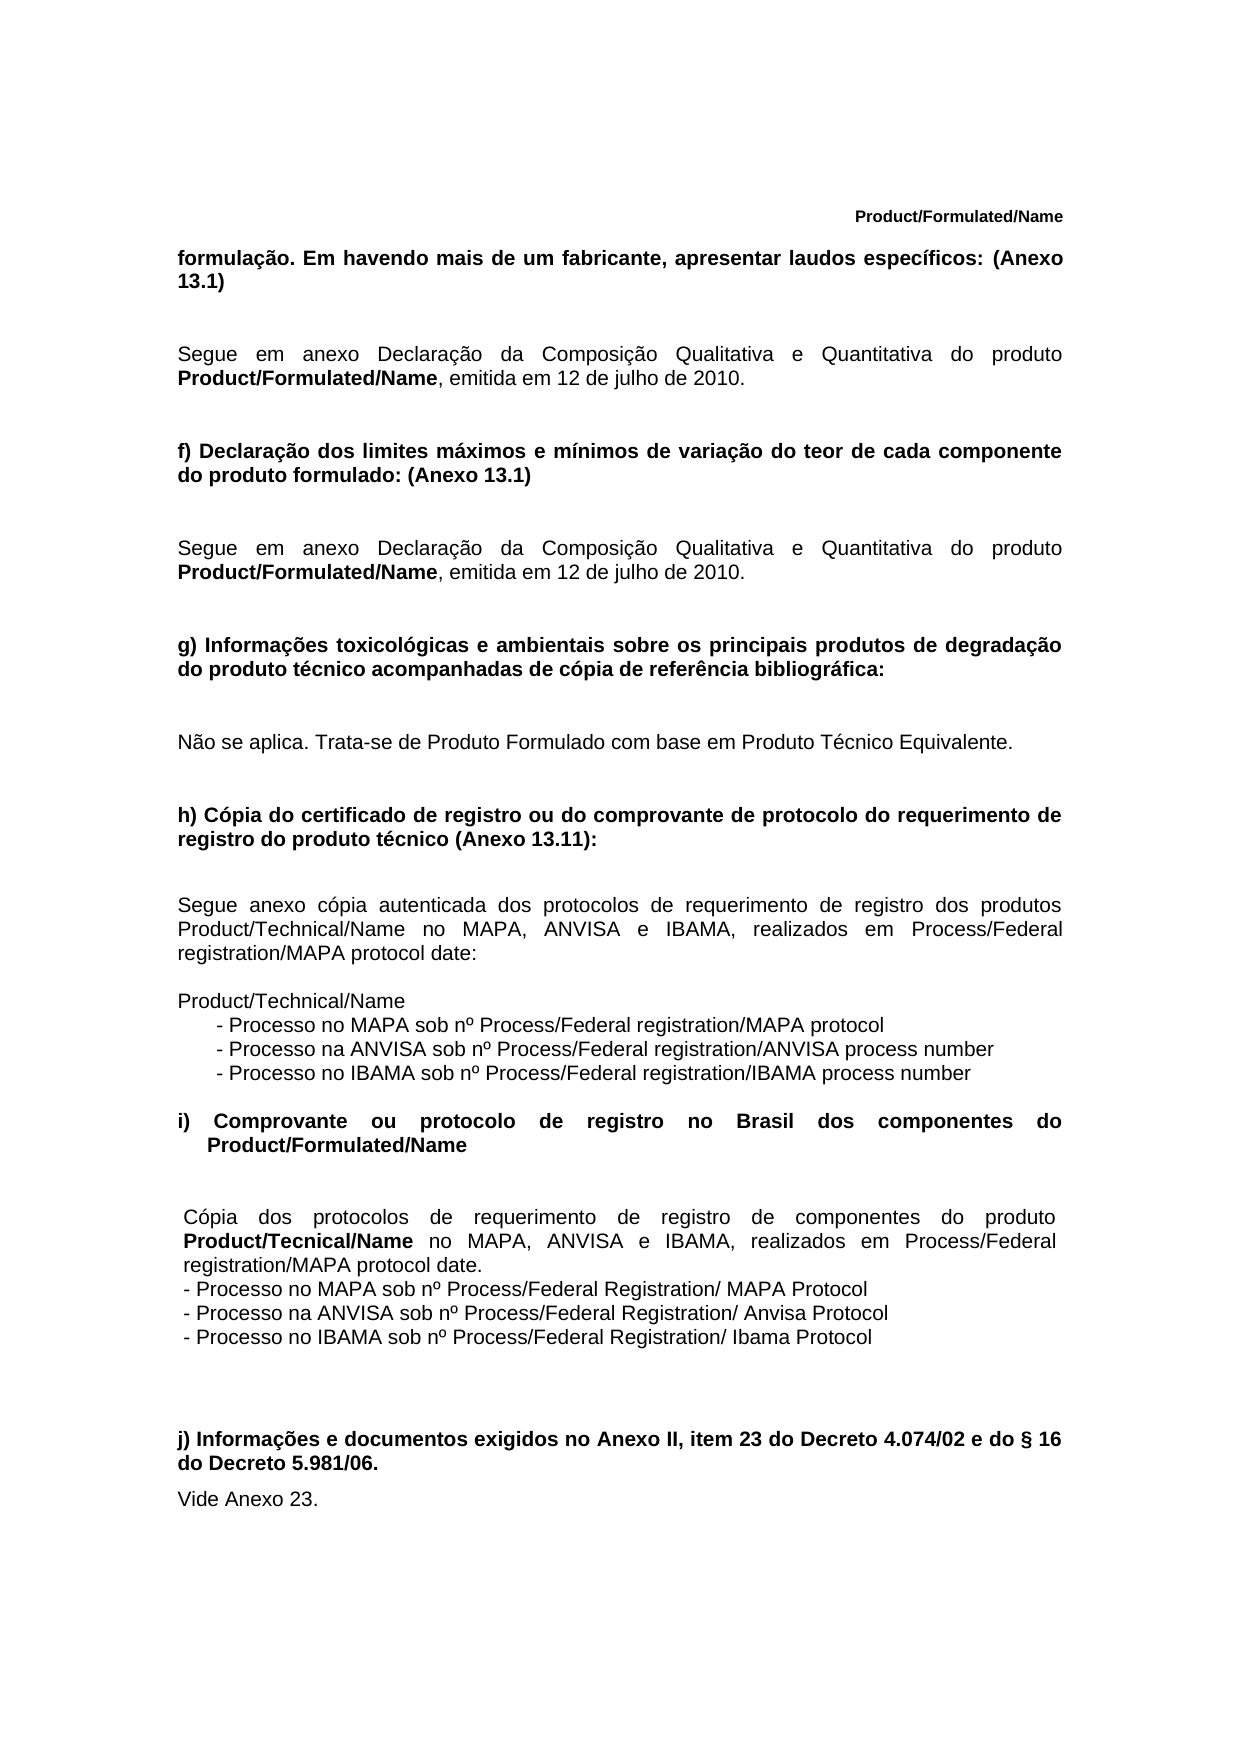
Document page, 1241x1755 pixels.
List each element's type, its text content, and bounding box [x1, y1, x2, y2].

text - Processo no MAPA sob nº Process/Federal registration/MAPA protocol [177, 1013, 1063, 1037]
text - Processo no IBAMA sob nº Process/Federal Registration/ Ibama Protocol [183, 1324, 1057, 1348]
text Segue em anexo Declaração da Composição Qualitativa e Quantitativa do produto Product/Formulated/Name, emitida em 12 de julho de 2010. [177, 342, 1063, 390]
text - Processo no IBAMA sob nº Process/Federal registration/IBAMA process number [216, 1061, 1063, 1085]
text h) Cópia do certificado de registro ou do comprovante de protocolo do requerimento de registro do produto técnico (Anexo 13.11): [177, 803, 1063, 851]
text g) Informações toxicológicas e ambientais sobre os principais produtos de degradação do produto técnico acompanhadas de cópia de referência bibliográfica: [177, 633, 1063, 681]
text Segue em anexo Declaração da Composição Qualitativa e Quantitativa do produto Product/Formulated/Name, emitida em 12 de julho de 2010. [177, 536, 1063, 584]
text Vide Anexo 23. [177, 1487, 1063, 1511]
text Product/Technical/Name [177, 989, 1063, 1013]
text Cópia dos protocolos de requerimento de registro de componentes do produto Product/Tecnical/Name no MAPA, ANVISA e IBAMA, realizados em Process/Federal registration/MAPA protocol date. [183, 1205, 1057, 1277]
text Segue anexo cópia autenticada dos protocolos de requerimento de registro dos produtos Product/Technical/Name no MAPA, ANVISA e IBAMA, realizados em Process/Federal registration/MAPA protocol date: [177, 893, 1063, 965]
text j) Informações e documentos exigidos no Anexo II, item 23 do Decreto 4.074/02 e do § 16 do Decreto 5.981/06. [177, 1427, 1063, 1474]
text - Processo no MAPA sob nº Process/Federal Registration/ MAPA Protocol [183, 1277, 1057, 1301]
text formulação. Em havendo mais de um fabricante, apresentar laudos específicos: (Anexo 13.1) [177, 245, 1063, 293]
text - Processo na ANVISA sob nº Process/Federal registration/ANVISA process number [216, 1037, 1063, 1061]
text Não se aplica. Trata-se de Produto Formulado com base em Produto Técnico Equivalente. [177, 730, 1063, 754]
text f) Declaração dos limites máximos e mínimos de variação do teor de cada componente do produto formulado: (Anexo 13.1) [177, 439, 1063, 487]
text i) Comprovante ou protocolo de registro no Brasil dos componentes do Product/Formulated/Name [177, 1109, 1063, 1157]
text - Processo na ANVISA sob nº Process/Federal Registration/ Anvisa Protocol [183, 1301, 1057, 1324]
